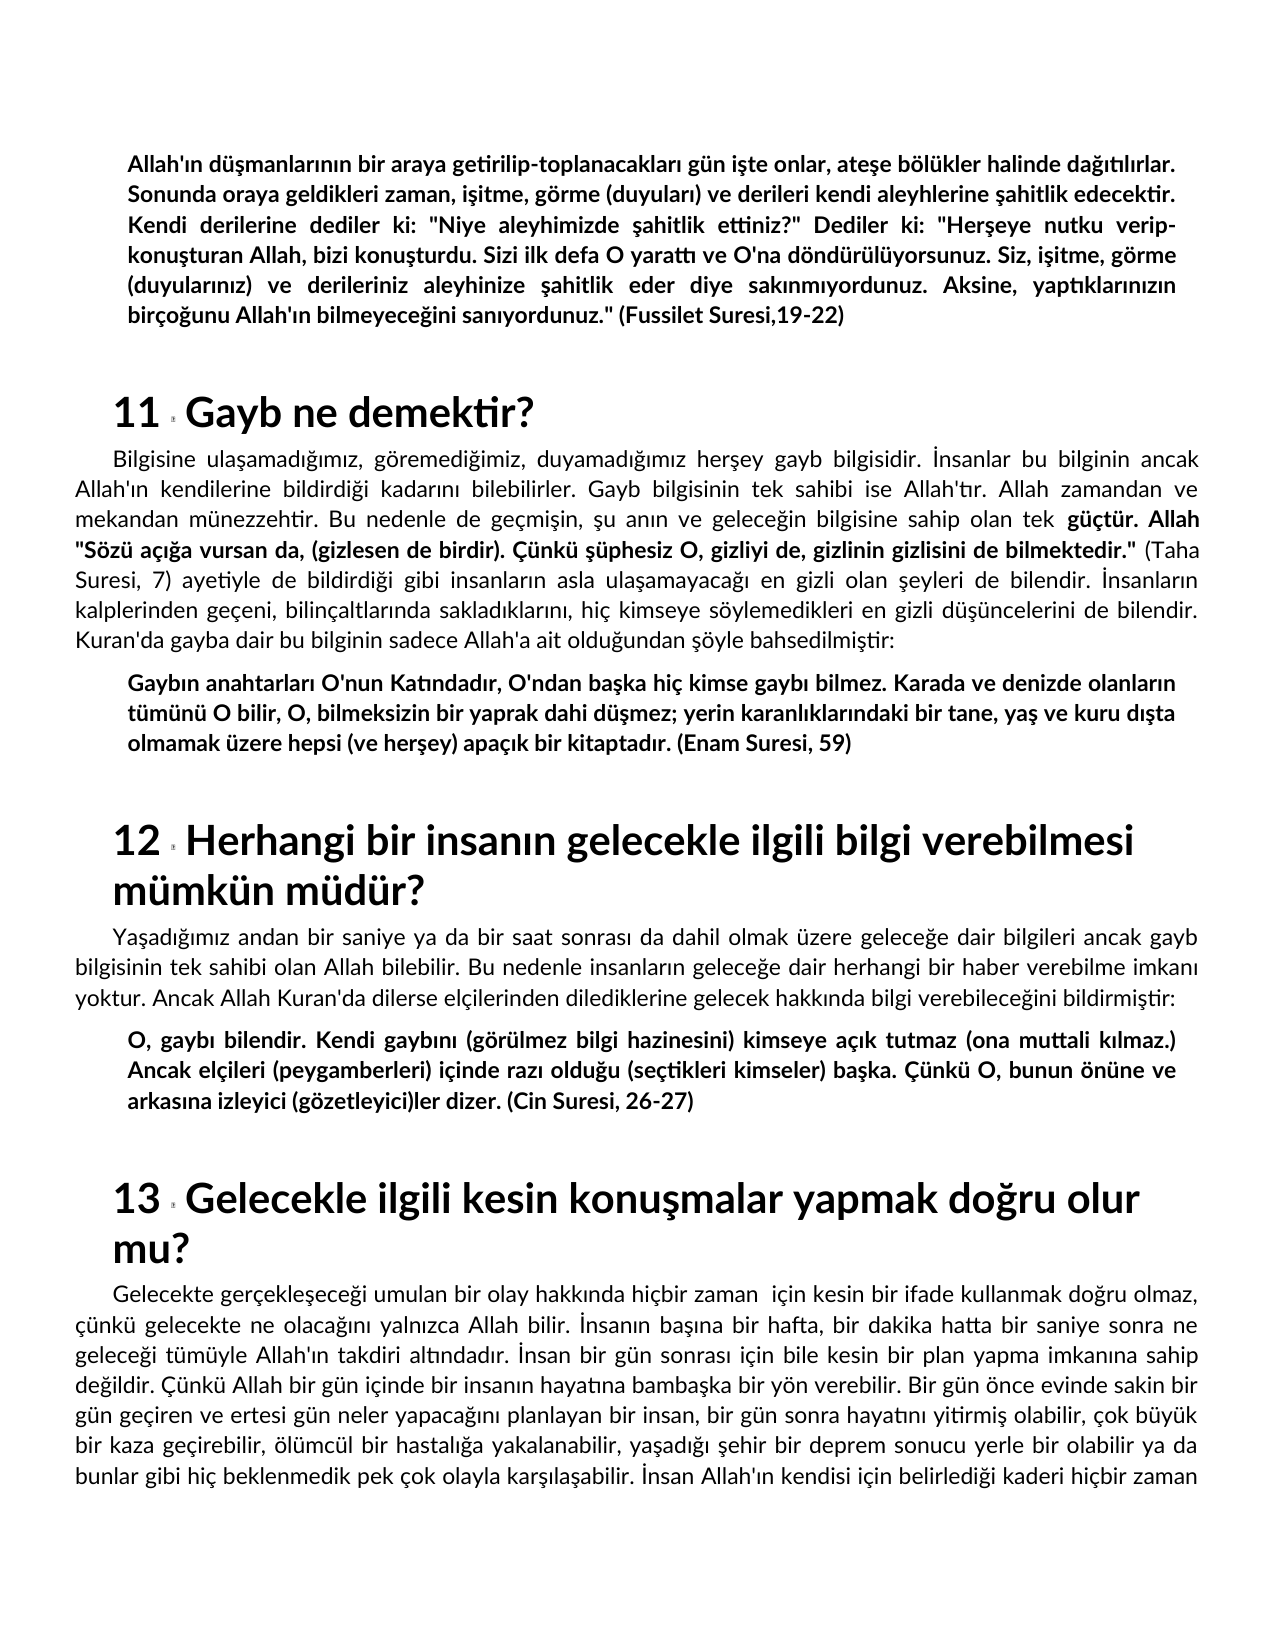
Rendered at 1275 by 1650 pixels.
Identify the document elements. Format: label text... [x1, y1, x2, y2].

text Gaybın anahtarları O'nun Katındadır, O'ndan başka hiç kimse gaybı bilmez. Karada ve denizde olanların tümünü O bilir, O, bilmeksizin bir yaprak dahi düşmez; yerin karanlıklarındaki bir tane, yaş ve kuru dışta olmamak üzere hepsi (ve herşey) apaçık bir kitaptadır. (Enam Suresi, 59) [127, 669, 1177, 757]
text Gelecekte gerçekleşeceği umulan bir olay hakkında hiçbir zaman için kesin bir ifade kullanmak doğru olmaz, çünkü gelecekte ne olacağını yalnızca Allah bilir. İnsanın başına bir hafta, bir dakika hatta bir saniye sonra ne geleceği tümüyle Allah'ın takdiri altındadır. İnsan bir gün sonrası için bile kesin bir plan yapma imkanına sahip değildir. Çünkü Allah bir gün içinde bir insanın hayatına bambaşka bir yön verebilir. Bir gün önce evinde sakin bir gün geçiren ve ertesi gün neler yapacağını planlayan bir insan, bir gün sonra hayatını yitirmiş olabilir, çok büyük bir kaza geçirebilir, ölümcül bir hastalığa yakalanabilir, yaşadığı şehir bir deprem sonucu yerle bir olabilir ya da bunlar gibi hiç beklenmedik pek çok olayla karşılaşabilir. İnsan Allah'ın kendisi için belirlediği kaderi hiçbir zaman [75, 1280, 1200, 1489]
text Yaşadığımız andan bir saniye ya da bir saat sonrası da dahil olmak üzere geleceğe dair bilgileri ancak gayb bilgisinin tek sahibi olan Allah bilebilir. Bu nedenle insanların geleceğe dair herhangi bir haber verebilme imkanı yoktur. Ancak Allah Kuran'da dilerse elçilerinden dilediklerine gelecek hakkında bilgi verebileceğini bildirmiştir: [75, 923, 1200, 1011]
subtitle 11  Gayb ne demektir? [112, 386, 1200, 436]
text Bilgisine ulaşamadığımız, göremediğimiz, duyamadığımız herşey gayb bilgisidir. İnsanlar bu bilginin ancak Allah'ın kendilerine bildirdiği kadarını bilebilirler. Gayb bilgisinin tek sahibi ise Allah'tır. Allah zamandan ve mekandan münezzehtir. Bu nedenle de geçmişin, şu anın ve geleceğin bilgisine sahip olan tek güçtür. Allah "Sözü açığa vursan da, (gizlesen de birdir). Çünkü şüphesiz O, gizliyi de, gizlinin gizlisini de bilmektedir." (Taha Suresi, 7) ayetiyle de bildirdiği gibi insanların asla ulaşamayacağı en gizli olan şeyleri de bilendir. İnsanların kalplerinden geçeni, bilinçaltlarında sakladıklarını, hiç kimseye söylemedikleri en gizli düşüncelerini de bilendir. Kuran'da gayba dair bu bilginin sadece Allah'a ait olduğundan şöyle bahsedilmiştir: [75, 445, 1200, 653]
text Allah'ın düşmanlarının bir araya getirilip-toplanacakları gün işte onlar, ateşe bölükler halinde dağıtılırlar. Sonunda oraya geldikleri zaman, işitme, görme (duyuları) ve derileri kendi aleyhlerine şahitlik edecektir. Kendi derilerine dediler ki: "Niye aleyhimizde şahitlik ettiniz?" Dediler ki: "Herşeye nutku verip-konuşturan Allah, bizi konuşturdu. Sizi ilk defa O yarattı ve O'na döndürülüyorsunuz. Siz, işitme, görme (duyularınız) ve derileriniz aleyhinize şahitlik eder diye sakınmıyordunuz. Aksine, yaptıklarınızın birçoğunu Allah'ın bilmeyeceğini sanıyordunuz." (Fussilet Suresi,19-22) [127, 150, 1177, 328]
subtitle 12  Herhangi bir insanın gelecekle ilgili bilgi verebilmesi mümkün müdür? [112, 814, 1200, 914]
subtitle 13  Gelecekle ilgili kesin konuşmalar yapmak doğru olur mu? [112, 1172, 1200, 1272]
text O, gaybı bilendir. Kendi gaybını (görülmez bilgi hazinesini) kimseye açık tutmaz (ona muttali kılmaz.) Ancak elçileri (peygamberleri) içinde razı olduğu (seçtikleri kimseler) başka. Çünkü O, bunun önüne ve arkasına izleyici (gözetleyici)ler dizer. (Cin Suresi, 26-27) [127, 1026, 1177, 1114]
